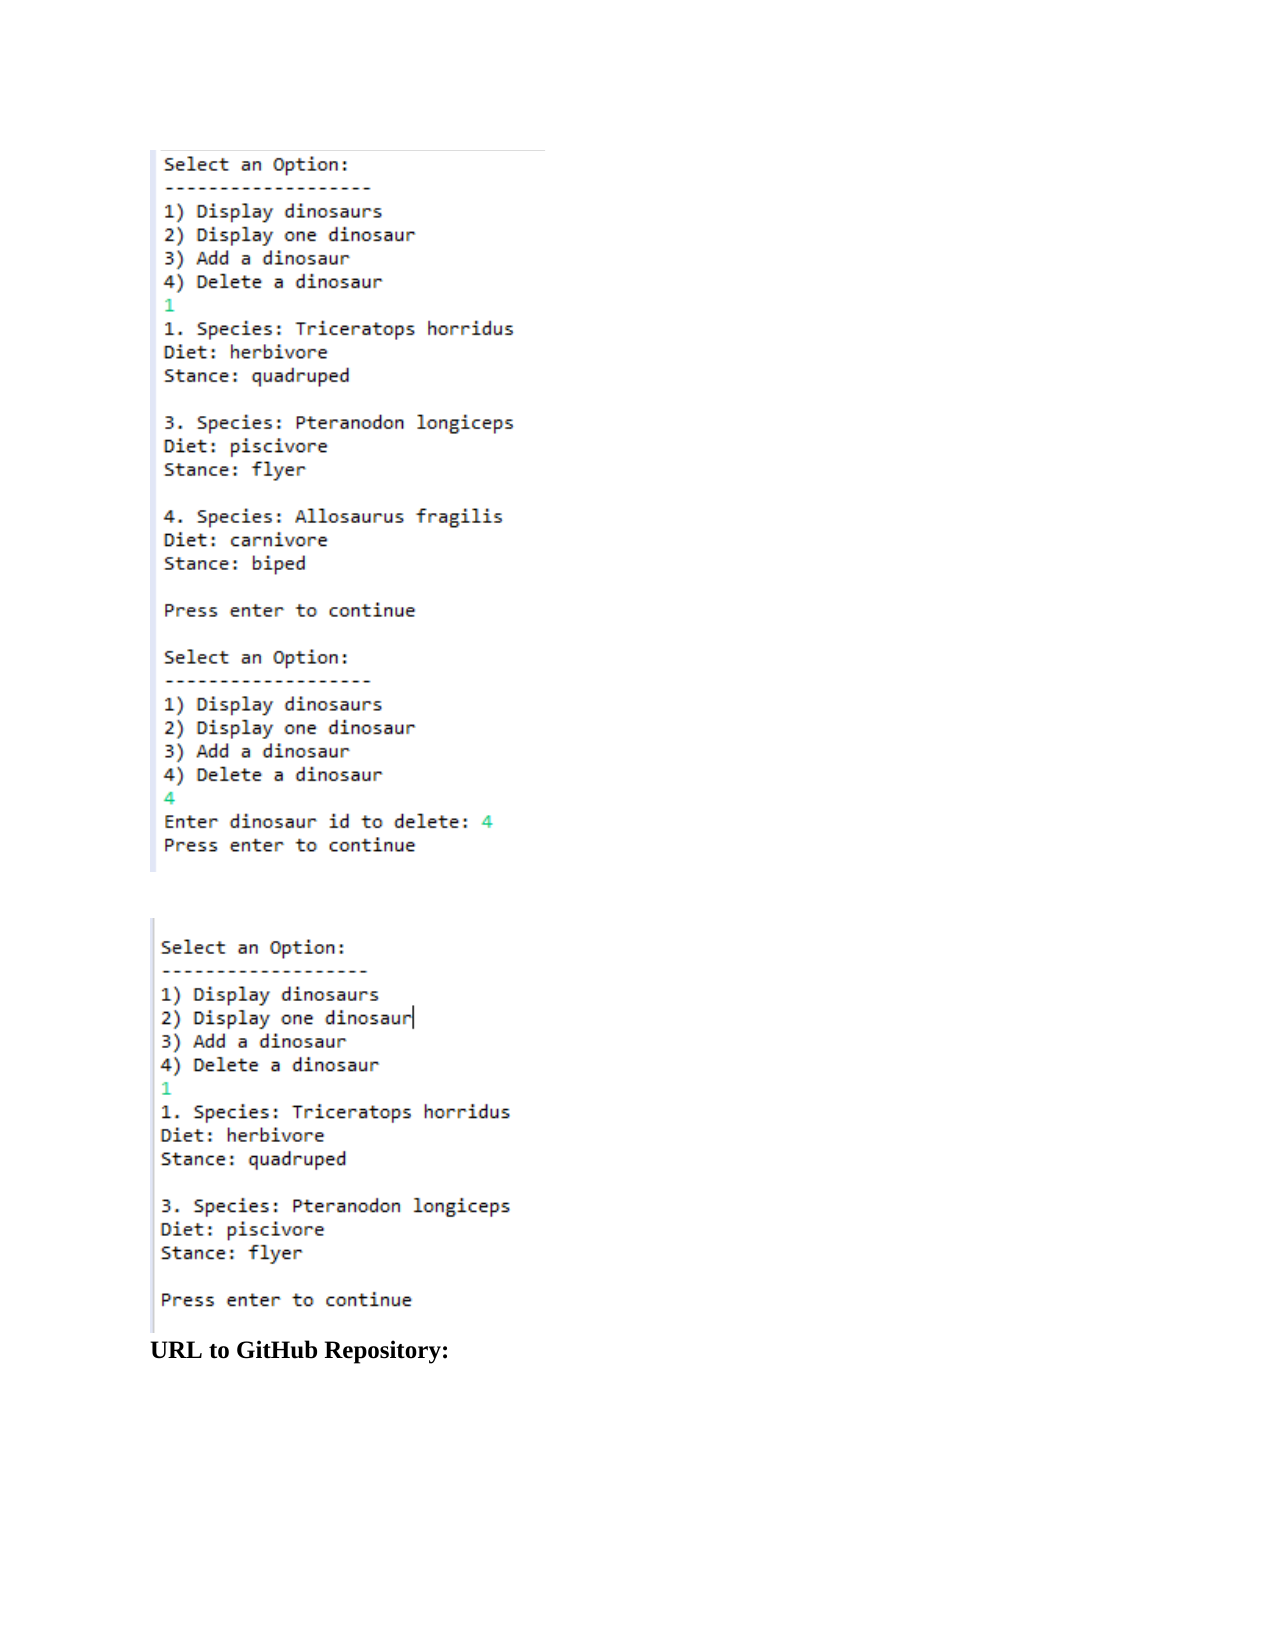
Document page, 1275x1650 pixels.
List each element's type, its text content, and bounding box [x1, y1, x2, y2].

picture [150, 150, 546, 872]
picture [150, 918, 544, 1333]
text URL to GitHub Repository: [150, 922, 1125, 1364]
